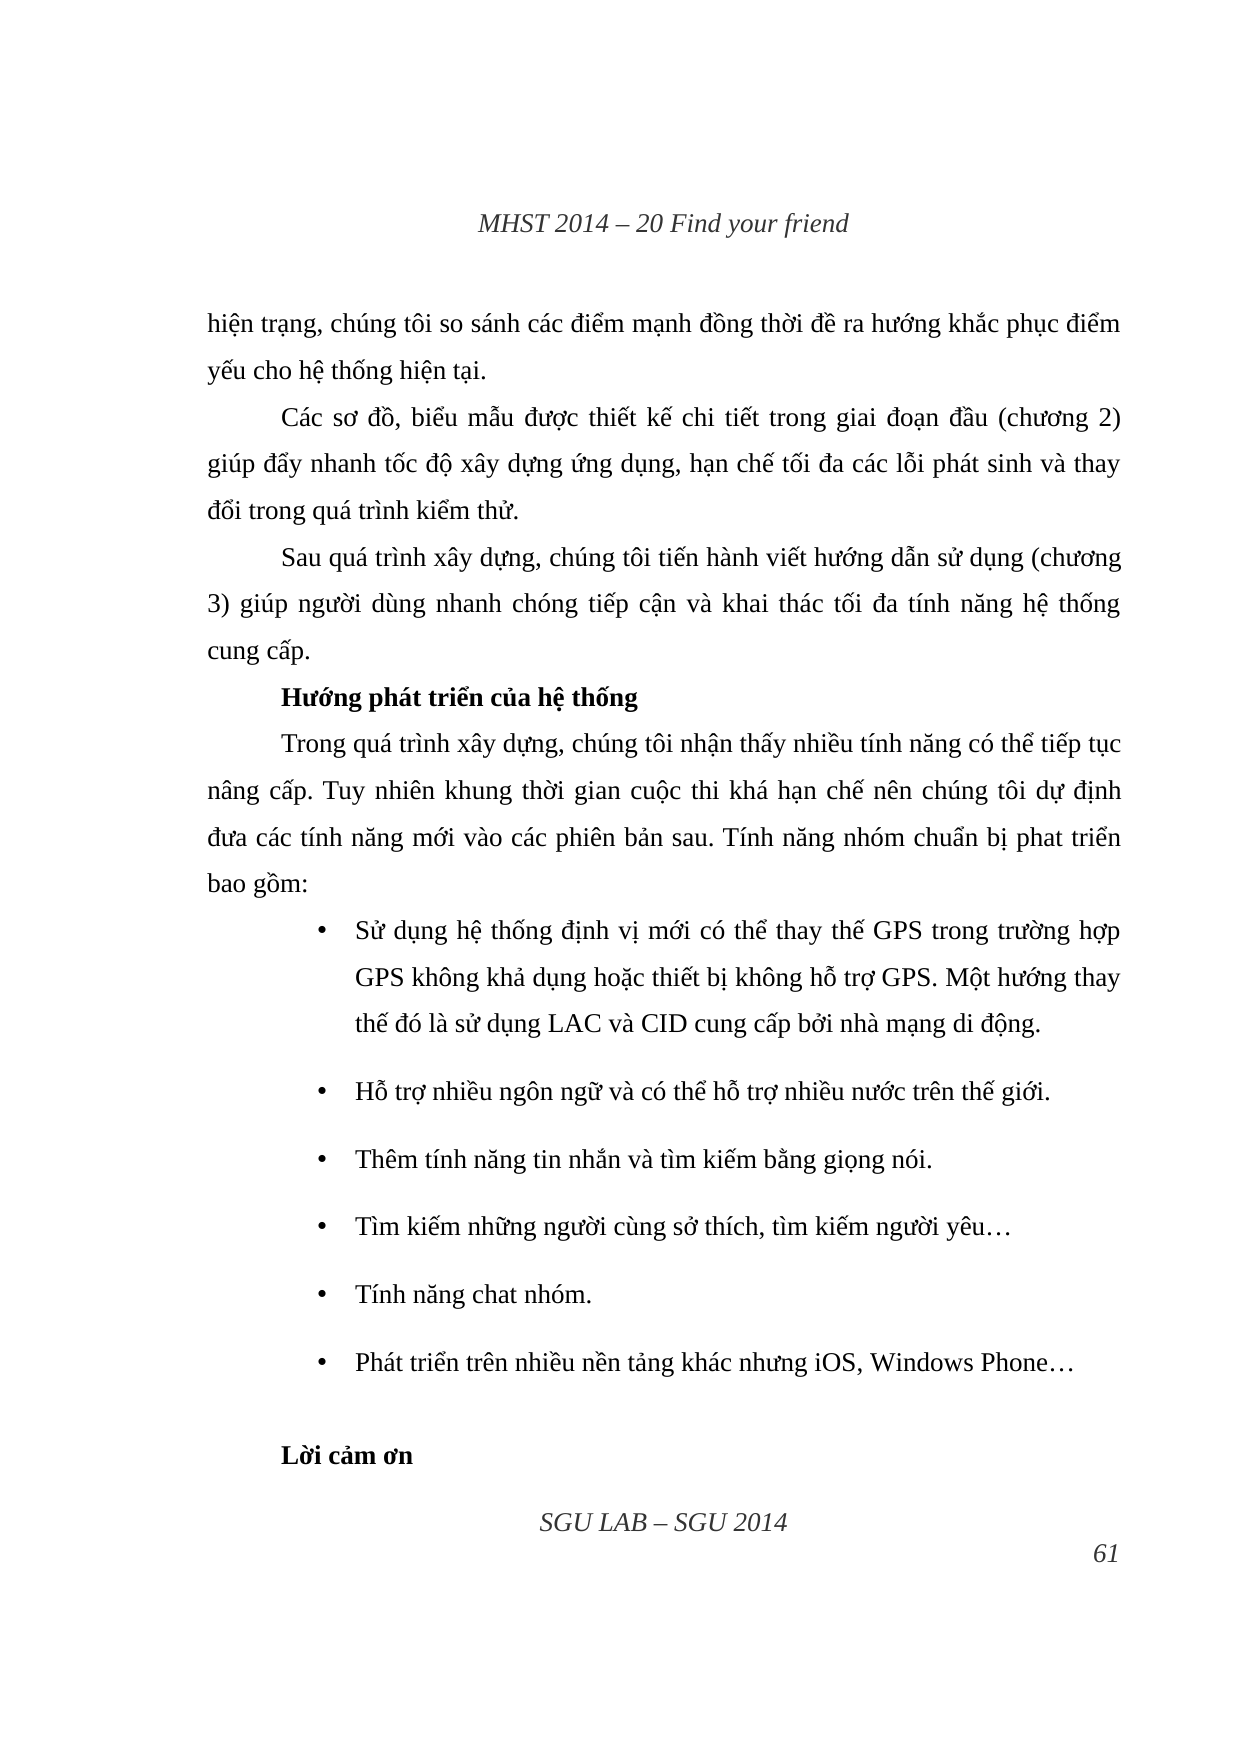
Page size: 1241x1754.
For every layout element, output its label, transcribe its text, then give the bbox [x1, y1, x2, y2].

list Phát triển trên nhiều nền tảng khác nhưng iOS, Windows Phone… [317, 1346, 1122, 1377]
text Các sơ đồ, biểu mẫu được thiết kế chi tiết trong giai đoạn đầu (chương 2) giúp đẩy nhanh tốc độ xây dựng ứng dụng, hạn chế tối đa các lỗi phát sinh và thay đổi trong quá trình kiểm thử. [207, 401, 1122, 525]
list Hỗ trợ nhiều ngôn ngữ và có thể hỗ trợ nhiều nước trên thế giới. [317, 1075, 1122, 1106]
list Thêm tính năng tin nhắn và tìm kiếm bằng giọng nói. [317, 1143, 1122, 1174]
text Lời cảm ơn [281, 1439, 1122, 1471]
text Sau quá trình xây dựng, chúng tôi tiến hành viết hướng dẫn sử dụng (chương 3) giúp người dùng nhanh chóng tiếp cận và khai thác tối đa tính năng hệ thống cung cấp. [207, 541, 1122, 665]
list Tính năng chat nhóm. [317, 1278, 1122, 1309]
list Tìm kiếm những người cùng sở thích, tìm kiếm người yêu… [317, 1211, 1122, 1242]
text Hướng phát triển của hệ thống [207, 681, 1122, 712]
text hiện trạng, chúng tôi so sánh các điểm mạnh đồng thời đề ra hướng khắc phục điểm yếu cho hệ thống hiện tại. [207, 307, 1122, 385]
list Sử dụng hệ thống định vị mới có thể thay thế GPS trong trường hợp GPS không khả dụng hoặc thiết bị không hỗ trợ GPS. Một hướng thay thế đó là sử dụng LAC và CID cung cấp bởi nhà mạng di động. [317, 914, 1122, 1039]
text Trong quá trình xây dựng, chúng tôi nhận thấy nhiều tính năng có thể tiếp tục nâng cấp. Tuy nhiên khung thời gian cuộc thi khá hạn chế nên chúng tôi dự định đưa các tính năng mới vào các phiên bản sau. Tính năng nhóm chuẩn bị phat triển bao gồm: [207, 727, 1122, 899]
